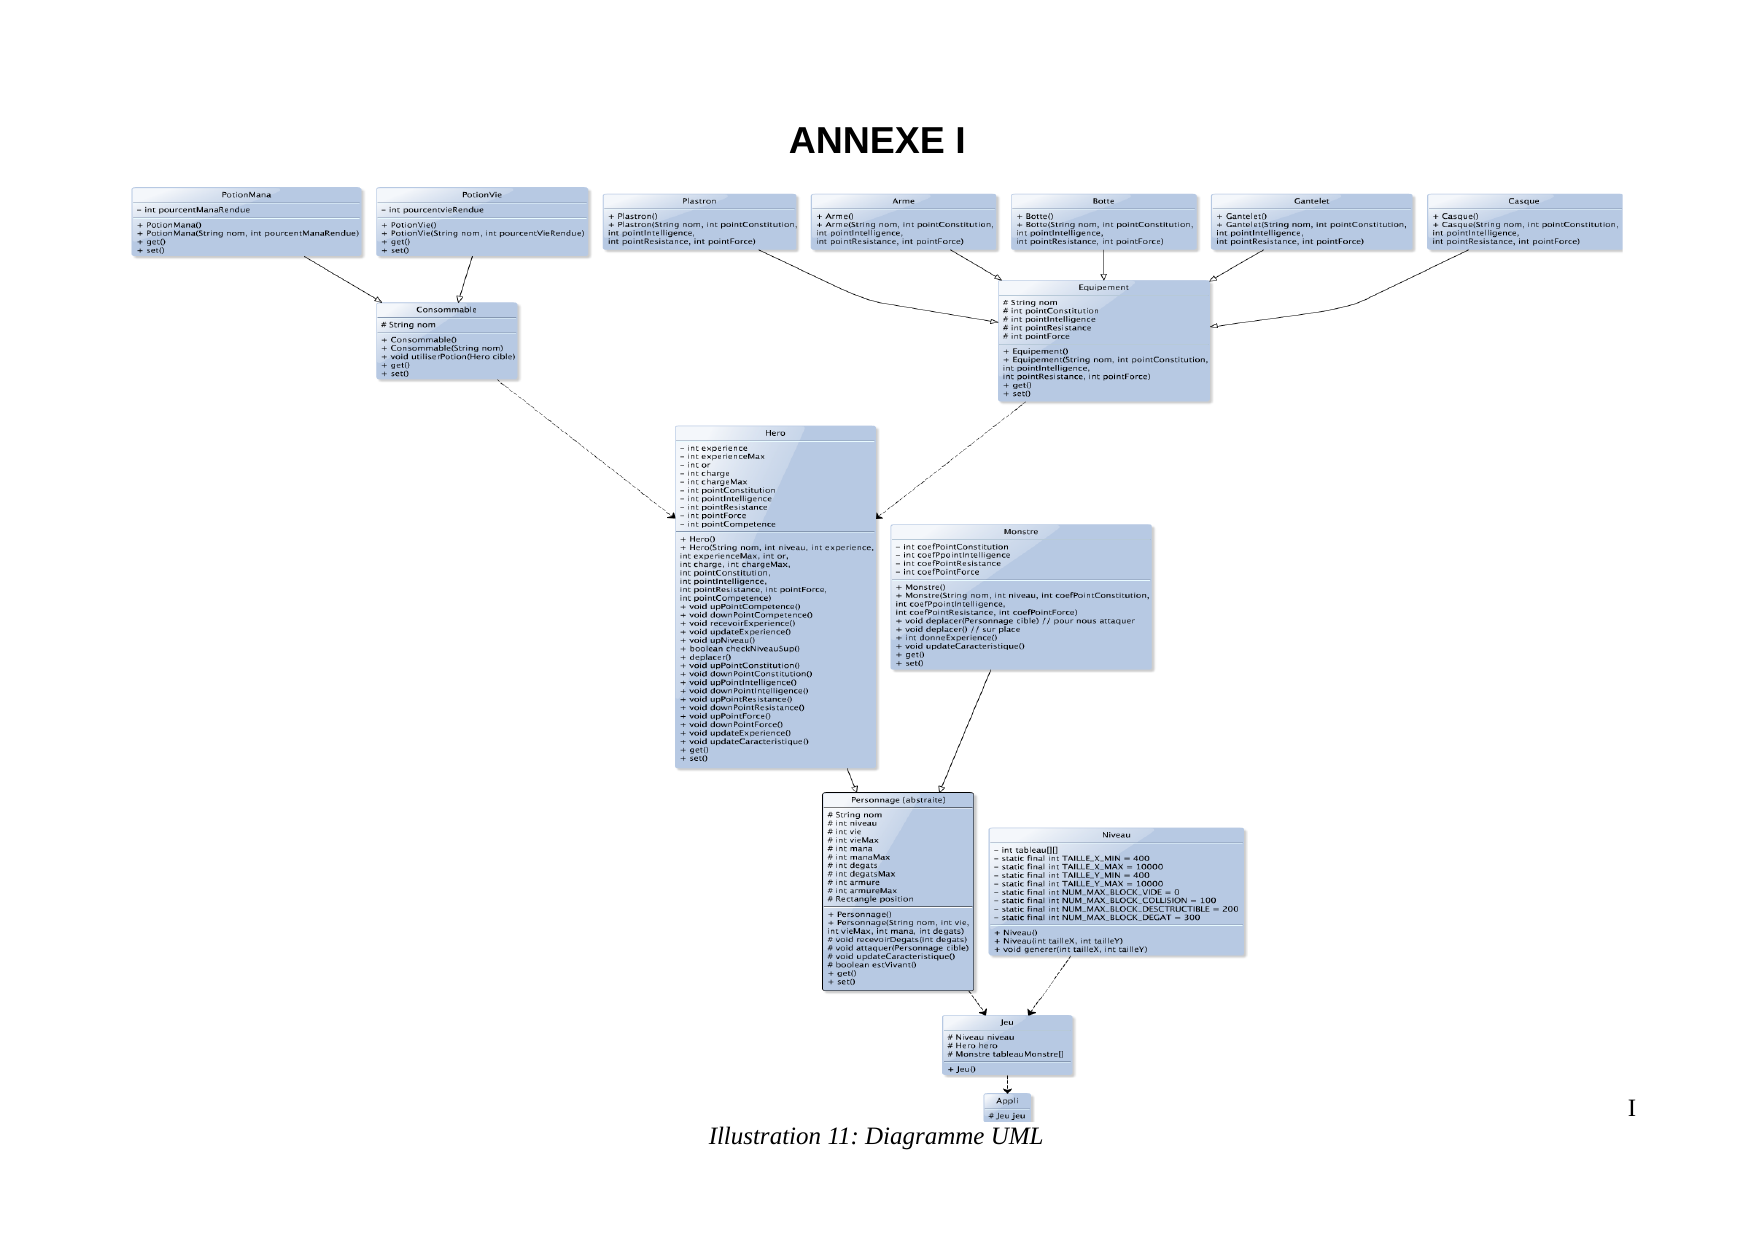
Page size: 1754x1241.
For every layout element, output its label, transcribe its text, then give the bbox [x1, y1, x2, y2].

text Illustration 11: Diagramme UML [131, 1122, 1623, 1150]
text ANNEXE I [118, 118, 1636, 161]
picture [131, 187, 1623, 1122]
